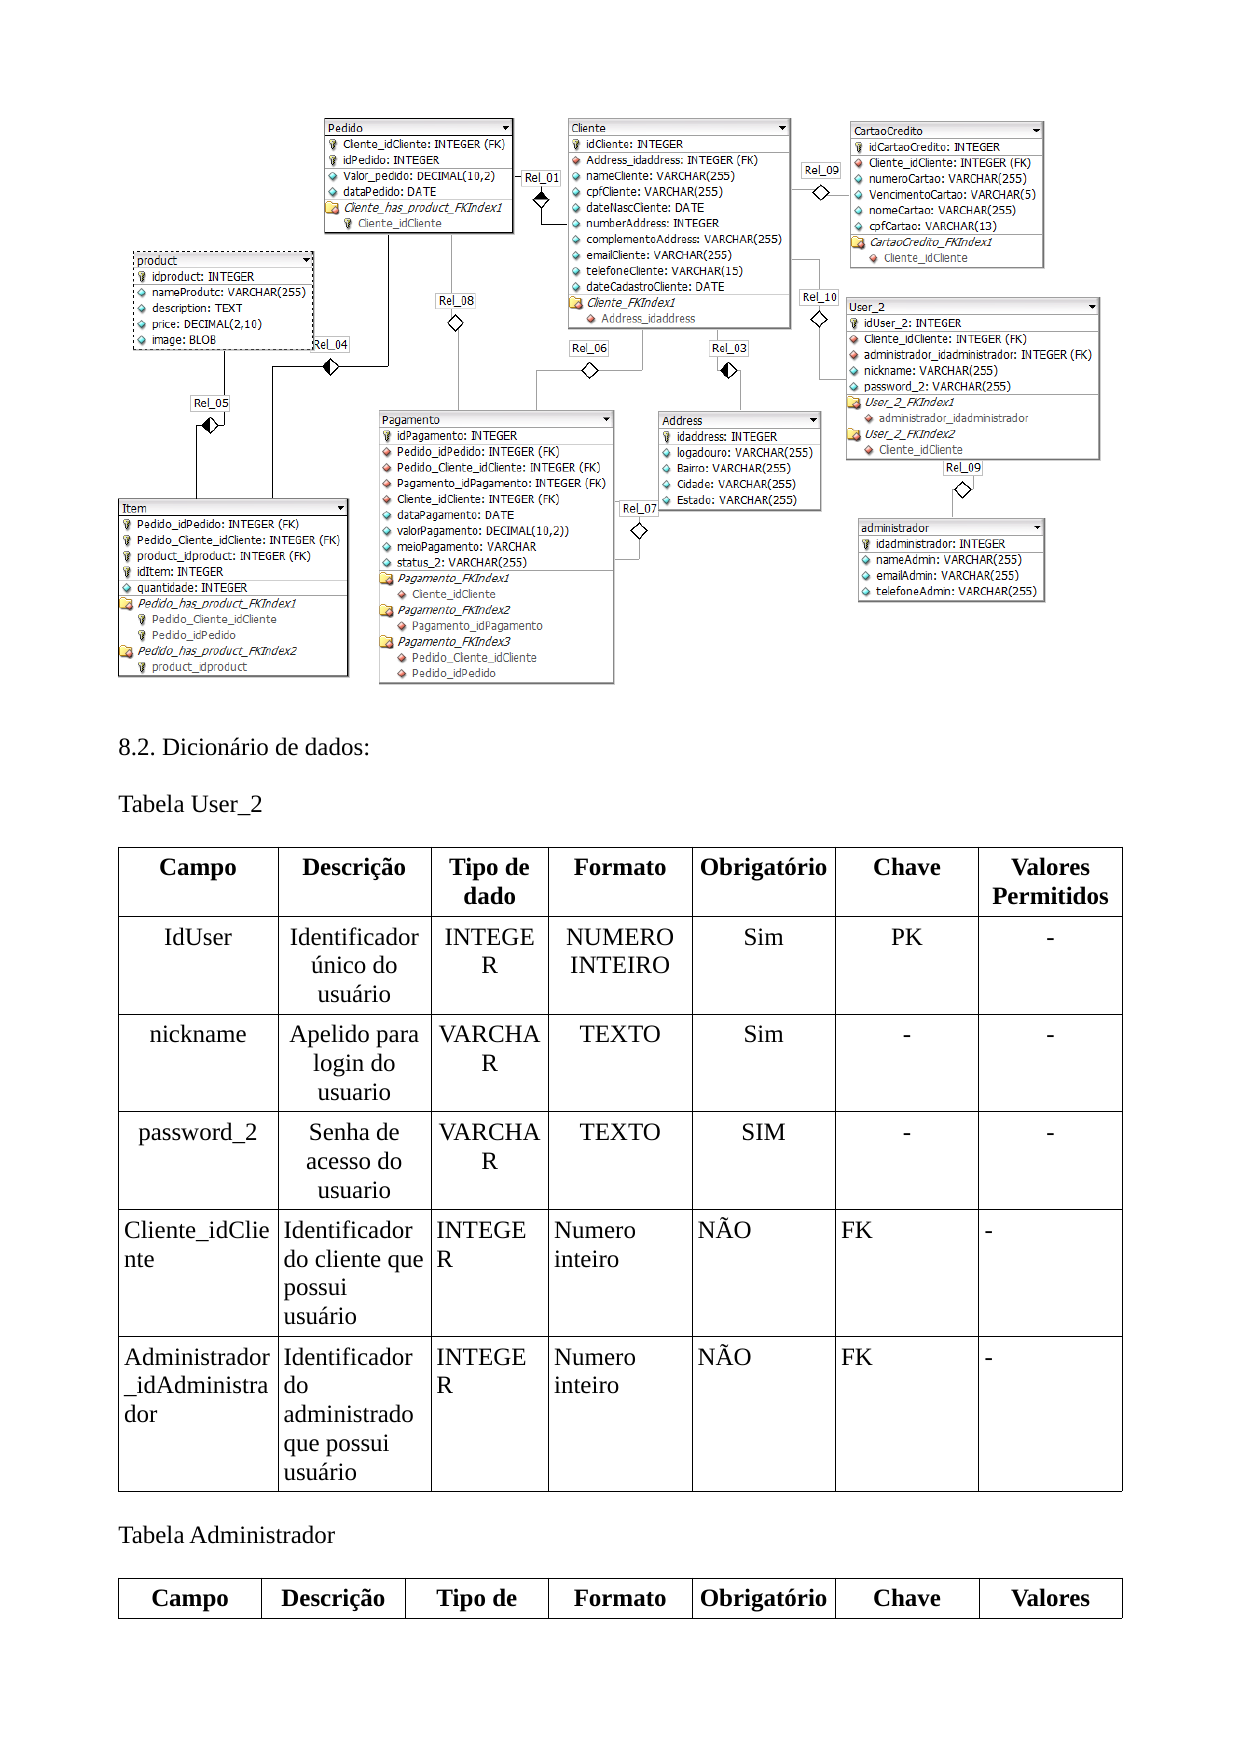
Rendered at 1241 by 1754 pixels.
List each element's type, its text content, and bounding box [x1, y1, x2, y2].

text Tabela User_2 [118, 789, 1122, 818]
table_cell - [979, 1210, 1122, 1336]
table_header Valores Permitidos [979, 848, 1122, 916]
table_cell Identificador do cliente que possui usuário [279, 1210, 431, 1336]
table_cell Senha de acesso do usuario [279, 1112, 431, 1209]
table_header Obrigatório [693, 848, 835, 916]
table_cell INTEGER [432, 917, 548, 1013]
table_header Tipo de [406, 1579, 548, 1618]
table_cell FK [836, 1210, 978, 1336]
table_cell VARCHAR [432, 1112, 548, 1209]
table_cell Administrador_idAdministrador [119, 1337, 278, 1491]
table_cell NÃO [693, 1337, 835, 1491]
table_cell NUMERO INTEIRO [549, 917, 692, 1013]
table_header Chave [836, 1579, 979, 1618]
table_header Valores [980, 1579, 1122, 1618]
table_header Formato [549, 1579, 692, 1618]
table_cell Identificador do administrado que possui usuário [279, 1337, 431, 1491]
table_cell Apelido para login do usuario [279, 1015, 431, 1111]
table_header Chave [836, 848, 978, 916]
table_cell - [979, 917, 1122, 1013]
text Tabela Administrador [118, 1520, 1122, 1549]
table_cell Numero inteiro [549, 1210, 692, 1336]
table_cell INTEGER [432, 1210, 548, 1336]
table_header Campo [119, 1579, 261, 1618]
table_cell VARCHAR [432, 1015, 548, 1111]
table_cell INTEGER [432, 1337, 548, 1491]
table_header Descrição [262, 1579, 405, 1618]
table_cell - [836, 1015, 978, 1111]
text 8.2. Dicionário de dados: [118, 732, 1122, 760]
table_cell - [979, 1337, 1122, 1491]
table_cell SIM [693, 1112, 835, 1209]
table_cell Numero inteiro [549, 1337, 692, 1491]
table_cell - [979, 1015, 1122, 1111]
picture [118, 118, 1123, 703]
table_header Obrigatório [693, 1579, 835, 1618]
table_cell Sim [693, 1015, 835, 1111]
table_cell IdUser [119, 917, 278, 1013]
table_header Formato [549, 848, 692, 916]
table_cell NÃO [693, 1210, 835, 1336]
table_cell FK [836, 1337, 978, 1491]
table_cell TEXTO [549, 1112, 692, 1209]
table_cell Sim [693, 917, 835, 1013]
table_cell - [836, 1112, 978, 1209]
table_cell TEXTO [549, 1015, 692, 1111]
table_header Campo [119, 848, 278, 916]
table_cell nickname [119, 1015, 278, 1111]
table_cell Cliente_idCliente [119, 1210, 278, 1336]
table_header Tipo de dado [432, 848, 548, 916]
table_cell PK [836, 917, 978, 1013]
table_cell - [979, 1112, 1122, 1209]
table_header Descrição [279, 848, 431, 916]
table_cell password_2 [119, 1112, 278, 1209]
table_cell Identificador único do usuário [279, 917, 431, 1013]
